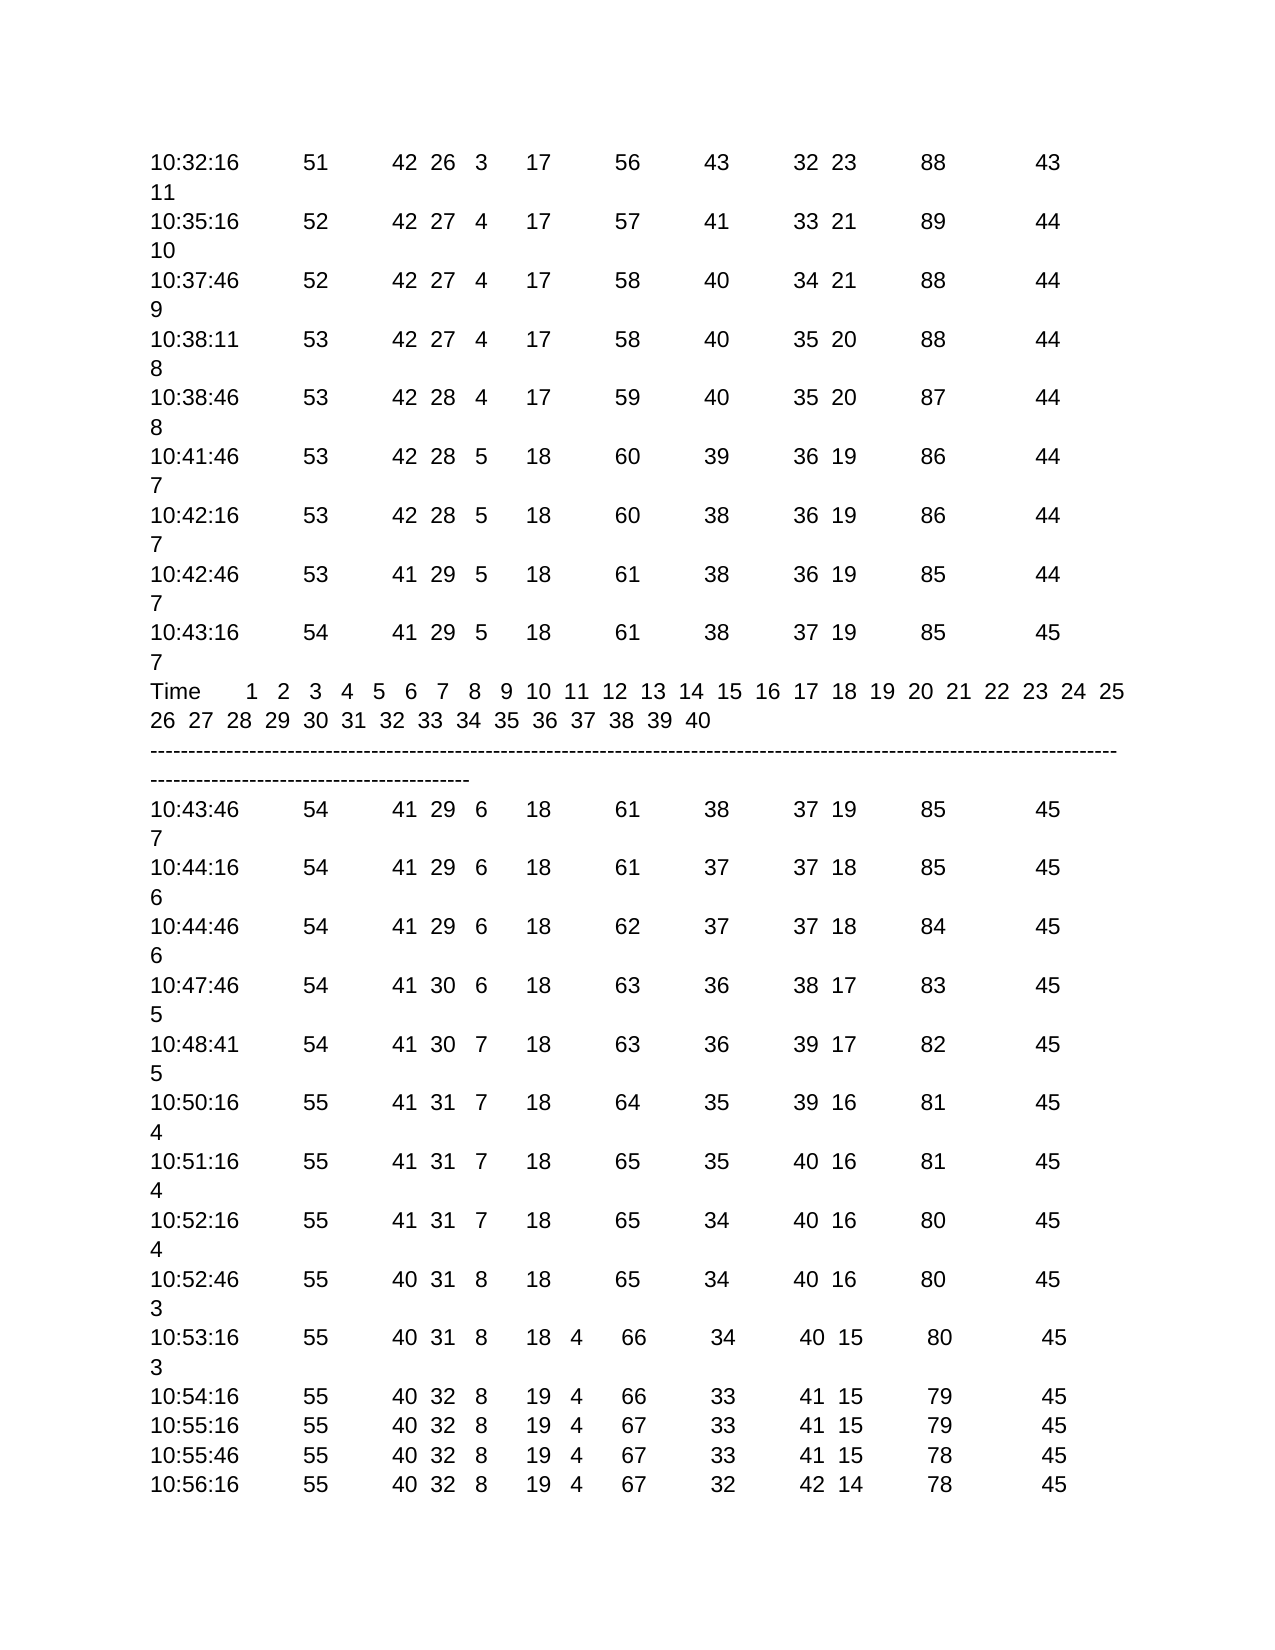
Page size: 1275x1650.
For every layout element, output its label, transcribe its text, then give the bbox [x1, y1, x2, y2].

text 10:50:16 55 41 31 7 18 64 35 39 16 81 45 4 [150, 1090, 1125, 1145]
text 10:38:46 53 42 28 4 17 59 40 35 20 87 44 8 [150, 385, 1125, 440]
text 10:43:46 54 41 29 6 18 61 38 37 19 85 45 7 [150, 796, 1125, 851]
text 10:54:16 55 40 32 8 19 4 66 33 41 15 79 45 [150, 1384, 1125, 1409]
text 10:56:16 55 40 32 8 19 4 67 32 42 14 78 45 [150, 1472, 1125, 1497]
text 10:55:16 55 40 32 8 19 4 67 33 41 15 79 45 [150, 1413, 1125, 1439]
text 10:35:16 52 42 27 4 17 57 41 33 21 89 44 10 [150, 209, 1125, 264]
text 10:38:11 53 42 27 4 17 58 40 35 20 88 44 8 [150, 326, 1125, 381]
text 10:48:41 54 41 30 7 18 63 36 39 17 82 45 5 [150, 1031, 1125, 1086]
text 10:41:46 53 42 28 5 18 60 39 36 19 86 44 7 [150, 444, 1125, 499]
text Time 1 2 3 4 5 6 7 8 9 10 11 12 13 14 15 16 17 18 19 20 21 22 23 24 25 26 27 28 29 30 31 32 33 34 35 36 37 38 39 40 [150, 679, 1125, 734]
text 10:42:46 53 41 29 5 18 61 38 36 19 85 44 7 [150, 561, 1125, 616]
text 10:44:16 54 41 29 6 18 61 37 37 18 85 45 6 [150, 855, 1125, 910]
text 10:52:46 55 40 31 8 18 65 34 40 16 80 45 3 [150, 1266, 1125, 1321]
text 10:52:16 55 41 31 7 18 65 34 40 16 80 45 4 [150, 1207, 1125, 1262]
text 10:44:46 54 41 29 6 18 62 37 37 18 84 45 6 [150, 914, 1125, 969]
text 10:47:46 54 41 30 6 18 63 36 38 17 83 45 5 [150, 972, 1125, 1027]
text 10:55:46 55 40 32 8 19 4 67 33 41 15 78 45 [150, 1442, 1125, 1468]
text 10:32:16 51 42 26 3 17 56 43 32 23 88 43 11 [150, 150, 1125, 205]
text 10:42:16 53 42 28 5 18 60 38 36 19 86 44 7 [150, 502, 1125, 557]
text 10:43:16 54 41 29 5 18 61 38 37 19 85 45 7 [150, 620, 1125, 675]
text 10:53:16 55 40 31 8 18 4 66 34 40 15 80 45 3 [150, 1325, 1125, 1380]
text 10:37:46 52 42 27 4 17 58 40 34 21 88 44 9 [150, 267, 1125, 322]
text ------------------------------------------------------------------------------------------------------------------------------------------------------------------------- [150, 737, 1125, 792]
text 10:51:16 55 41 31 7 18 65 35 40 16 81 45 4 [150, 1149, 1125, 1204]
